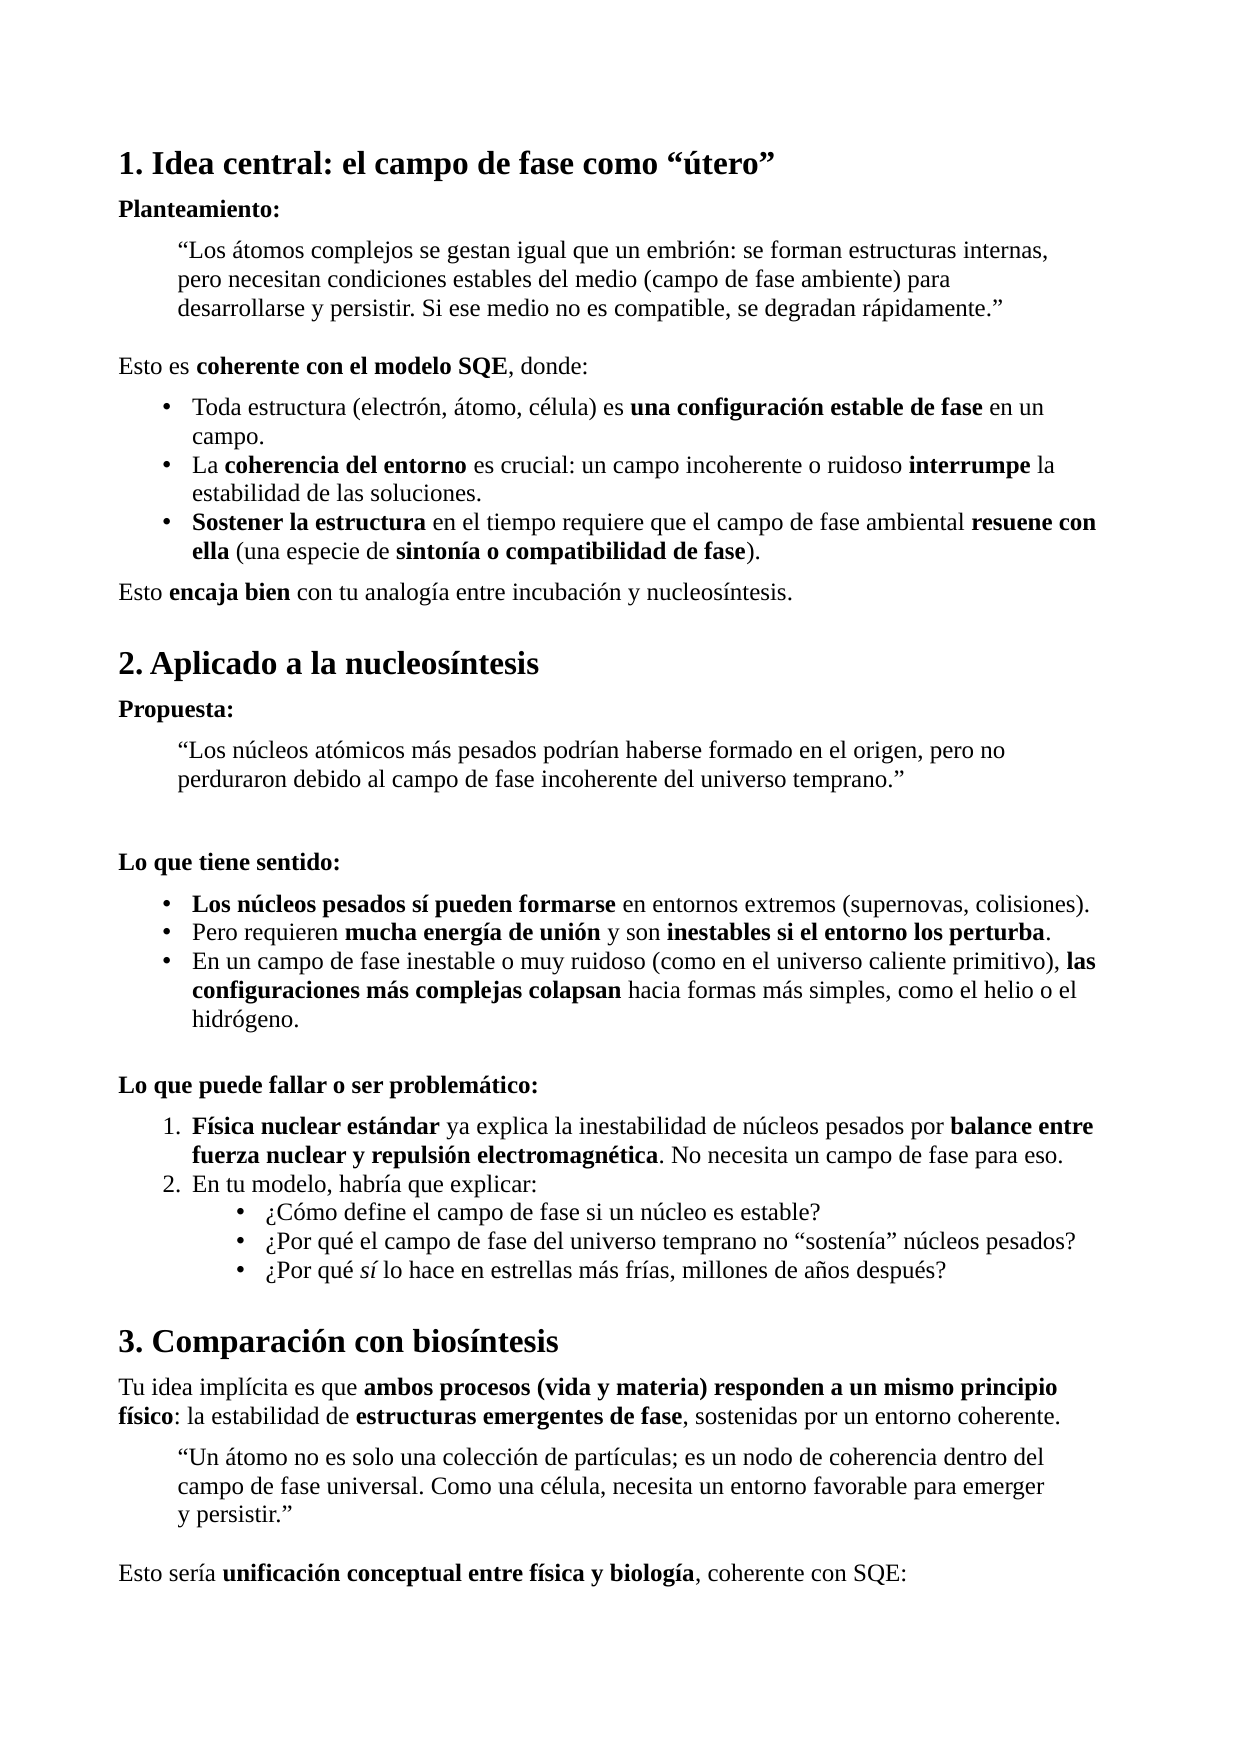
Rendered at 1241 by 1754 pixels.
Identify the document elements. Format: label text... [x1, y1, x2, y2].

list En tu modelo, habría que explicar: [162, 1169, 1122, 1197]
subtitle Lo que puede fallar o ser problemático: [118, 1070, 1122, 1099]
list La coherencia del entorno es crucial: un campo incoherente o ruidoso interrumpe la estabilidad de las soluciones. [162, 450, 1122, 507]
text Esto sería unificación conceptual entre física y biología, coherente con SQE: [118, 1558, 1122, 1587]
list Pero requieren mucha energía de unión y son inestables si el entorno los perturba. [162, 917, 1122, 946]
list Física nuclear estándar ya explica la inestabilidad de núcleos pesados por balance entre fuerza nuclear y repulsión electromagnética. No necesita un campo de fase para eso. [162, 1111, 1122, 1169]
text Esto es coherente con el modelo SQE, donde: [118, 351, 1122, 380]
text Esto encaja bien con tu analogía entre incubación y nucleosíntesis. [118, 577, 1122, 606]
subtitle 1. Idea central: el campo de fase como “útero” [118, 143, 1122, 181]
text “Los núcleos atómicos más pesados podrían haberse formado en el origen, pero no perduraron debido al campo de fase incoherente del universo temprano.” [177, 736, 1063, 793]
text “Los átomos complejos se gestan igual que un embrión: se forman estructuras internas, pero necesitan condiciones estables del medio (campo de fase ambiente) para desarrollarse y persistir. Si ese medio no es compatible, se degradan rápidamente.” [177, 235, 1063, 321]
text Tu idea implícita es que ambos procesos (vida y materia) responden a un mismo principio físico: la estabilidad de estructuras emergentes de fase, sostenidas por un entorno coherente. [118, 1372, 1122, 1429]
list ¿Por qué sí lo hace en estrellas más frías, millones de años después? [236, 1255, 1122, 1284]
list Sostener la estructura en el tiempo requiere que el campo de fase ambiental resuene con ella (una especie de sintonía o compatibilidad de fase). [162, 507, 1122, 565]
subtitle 3. Comparación con biosíntesis [118, 1321, 1122, 1359]
list ¿Cómo define el campo de fase si un núcleo es estable? [236, 1197, 1122, 1226]
text Planteamiento: [118, 194, 1122, 223]
list Los núcleos pesados sí pueden formarse en entornos extremos (supernovas, colisiones). [162, 889, 1122, 917]
text Propuesta: [118, 694, 1122, 723]
text “Un átomo no es solo una colección de partículas; es un nodo de coherencia dentro del campo de fase universal. Como una célula, necesita un entorno favorable para emerger y persistir.” [177, 1442, 1063, 1528]
list En un campo de fase inestable o muy ruidoso (como en el universo caliente primitivo), las configuraciones más complejas colapsan hacia formas más simples, como el helio o el hidrógeno. [162, 946, 1122, 1032]
list ¿Por qué el campo de fase del universo temprano no “sostenía” núcleos pesados? [236, 1226, 1122, 1255]
subtitle Lo que tiene sentido: [118, 847, 1122, 876]
list Toda estructura (electrón, átomo, célula) es una configuración estable de fase en un campo. [162, 392, 1122, 450]
subtitle 2. Aplicado a la nucleosíntesis [118, 643, 1122, 682]
